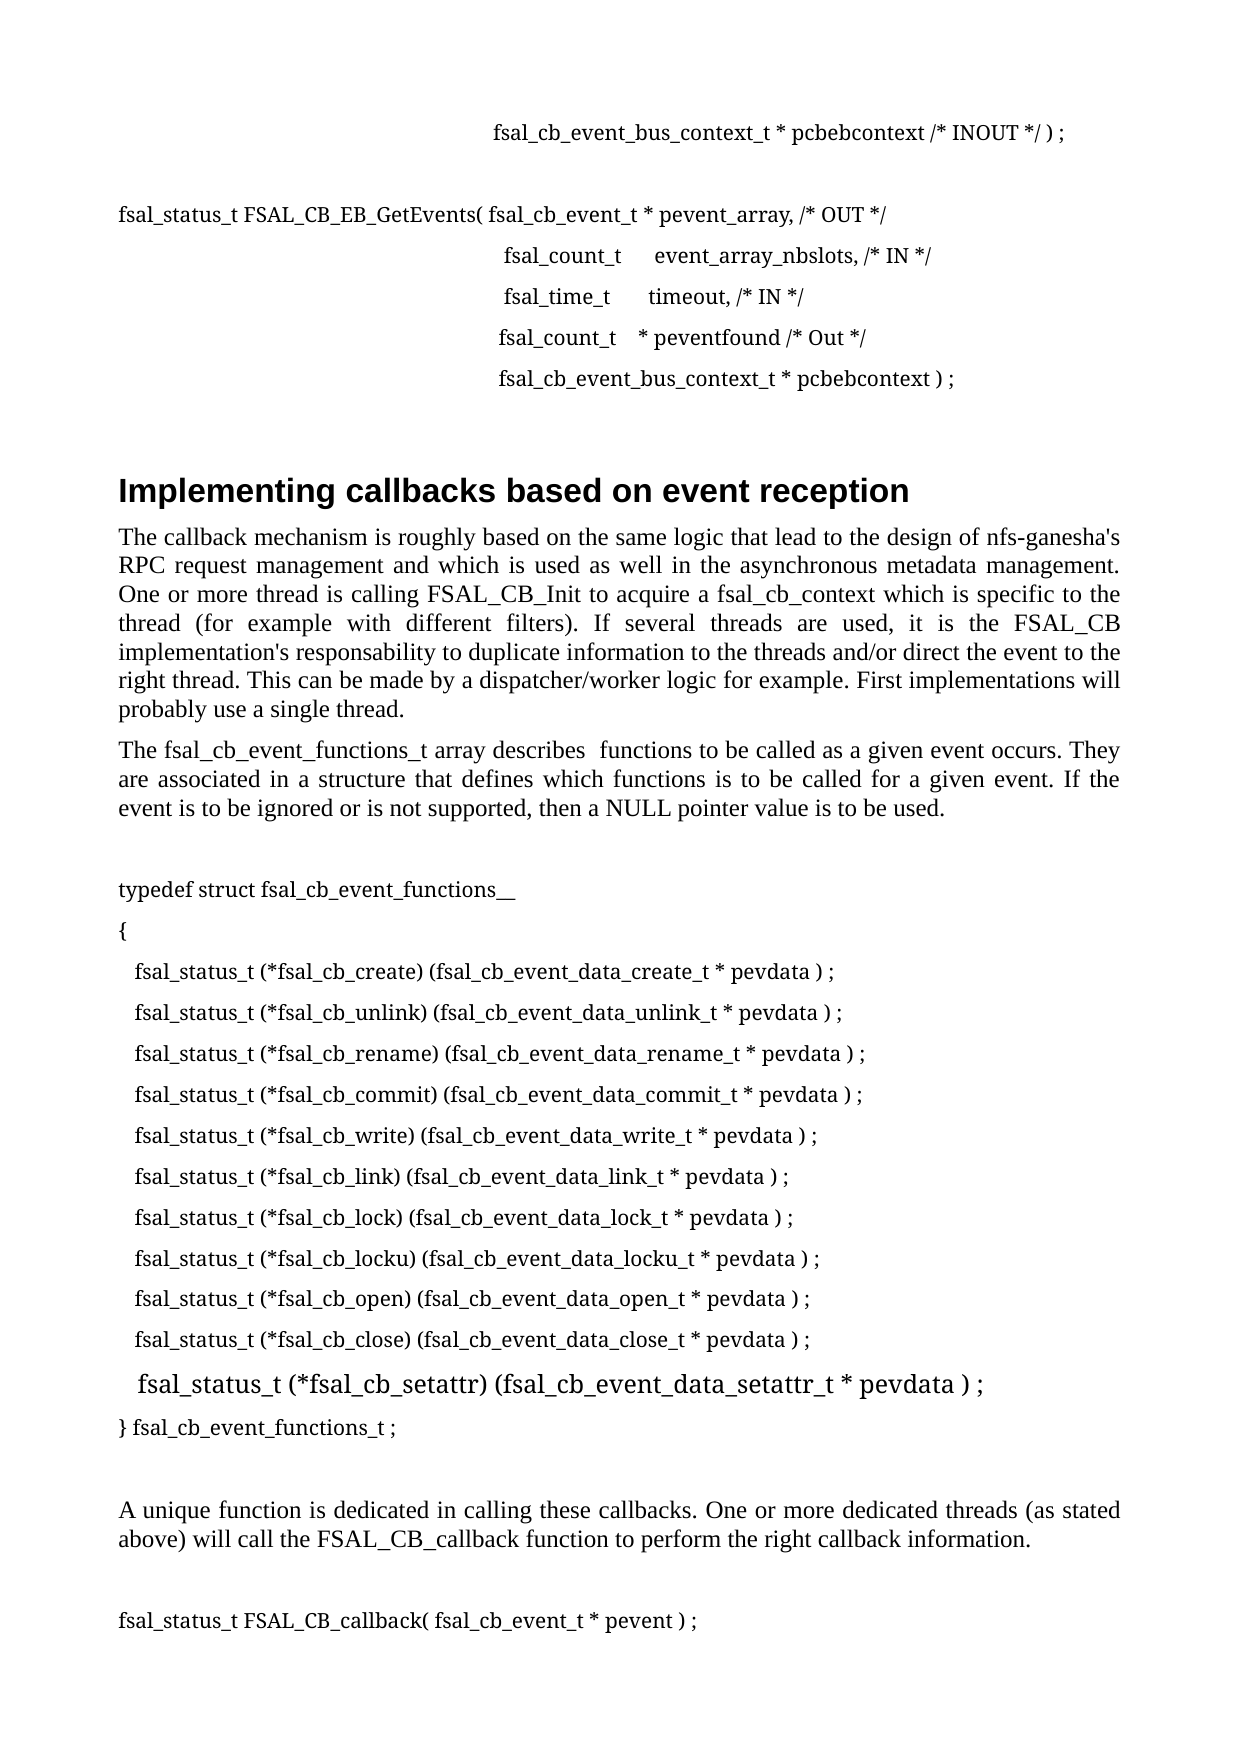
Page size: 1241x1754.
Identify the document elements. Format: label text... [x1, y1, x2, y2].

text fsal_cb_event_bus_context_t * pcbebcontext /* INOUT */ ) ; [118, 118, 1122, 147]
text fsal_status_t (*fsal_cb_link) (fsal_cb_event_data_link_t * pevdata ) ; [118, 1162, 1122, 1190]
text fsal_status_t FSAL_CB_callback( fsal_cb_event_t * pevent ) ; [118, 1606, 1122, 1634]
text A unique function is dedicated in calling these callbacks. One or more dedicated threads (as stated above) will call the FSAL_CB_callback function to perform the right callback information. [118, 1495, 1122, 1552]
text fsal_status_t (*fsal_cb_locku) (fsal_cb_event_data_locku_t * pevdata ) ; [118, 1244, 1122, 1272]
text fsal_status_t (*fsal_cb_lock) (fsal_cb_event_data_lock_t * pevdata ) ; [118, 1203, 1122, 1231]
text The callback mechanism is roughly based on the same logic that lead to the design of nfs-ganesha's RPC request management and which is used as well in the asynchronous metadata management. One or more thread is calling FSAL_CB_Init to acquire a fsal_cb_context which is specific to the thread (for example with different filters). If several threads are used, it is the FSAL_CB implementation's responsability to duplicate information to the threads and/or direct the event to the right thread. This can be made by a dispatcher/worker logic for example. First implementations will probably use a single thread. [118, 522, 1122, 723]
text fsal_status_t FSAL_CB_EB_GetEvents( fsal_cb_event_t * pevent_array, /* OUT */ [118, 200, 1122, 228]
text fsal_count_t * peventfound /* Out */ [118, 323, 1122, 351]
text fsal_status_t (*fsal_cb_commit) (fsal_cb_event_data_commit_t * pevdata ) ; [118, 1080, 1122, 1108]
text fsal_status_t (*fsal_cb_open) (fsal_cb_event_data_open_t * pevdata ) ; [118, 1284, 1122, 1313]
text { [118, 916, 1122, 944]
text fsal_status_t (*fsal_cb_setattr) (fsal_cb_event_data_setattr_t * pevdata ) ; [118, 1366, 1122, 1401]
text fsal_status_t (*fsal_cb_rename) (fsal_cb_event_data_rename_t * pevdata ) ; [118, 1039, 1122, 1067]
text fsal_status_t (*fsal_cb_create) (fsal_cb_event_data_create_t * pevdata ) ; [118, 957, 1122, 986]
text fsal_status_t (*fsal_cb_write) (fsal_cb_event_data_write_t * pevdata ) ; [118, 1121, 1122, 1149]
text fsal_cb_event_bus_context_t * pcbebcontext ) ; [118, 364, 1122, 392]
text fsal_status_t (*fsal_cb_unlink) (fsal_cb_event_data_unlink_t * pevdata ) ; [118, 998, 1122, 1026]
subtitle Implementing callbacks based on event reception [118, 471, 1122, 509]
text fsal_status_t (*fsal_cb_close) (fsal_cb_event_data_close_t * pevdata ) ; [118, 1326, 1122, 1354]
text fsal_count_t event_array_nbslots, /* IN */ [118, 241, 1122, 269]
text The fsal_cb_event_functions_t array describes functions to be called as a given event occurs. They are associated in a structure that defines which functions is to be called for a given event. If the event is to be ignored or is not supported, then a NULL pointer value is to be used. [118, 736, 1122, 822]
text fsal_time_t timeout, /* IN */ [118, 282, 1122, 310]
text typedef struct fsal_cb_event_functions__ [118, 875, 1122, 904]
text } fsal_cb_event_functions_t ; [118, 1413, 1122, 1441]
